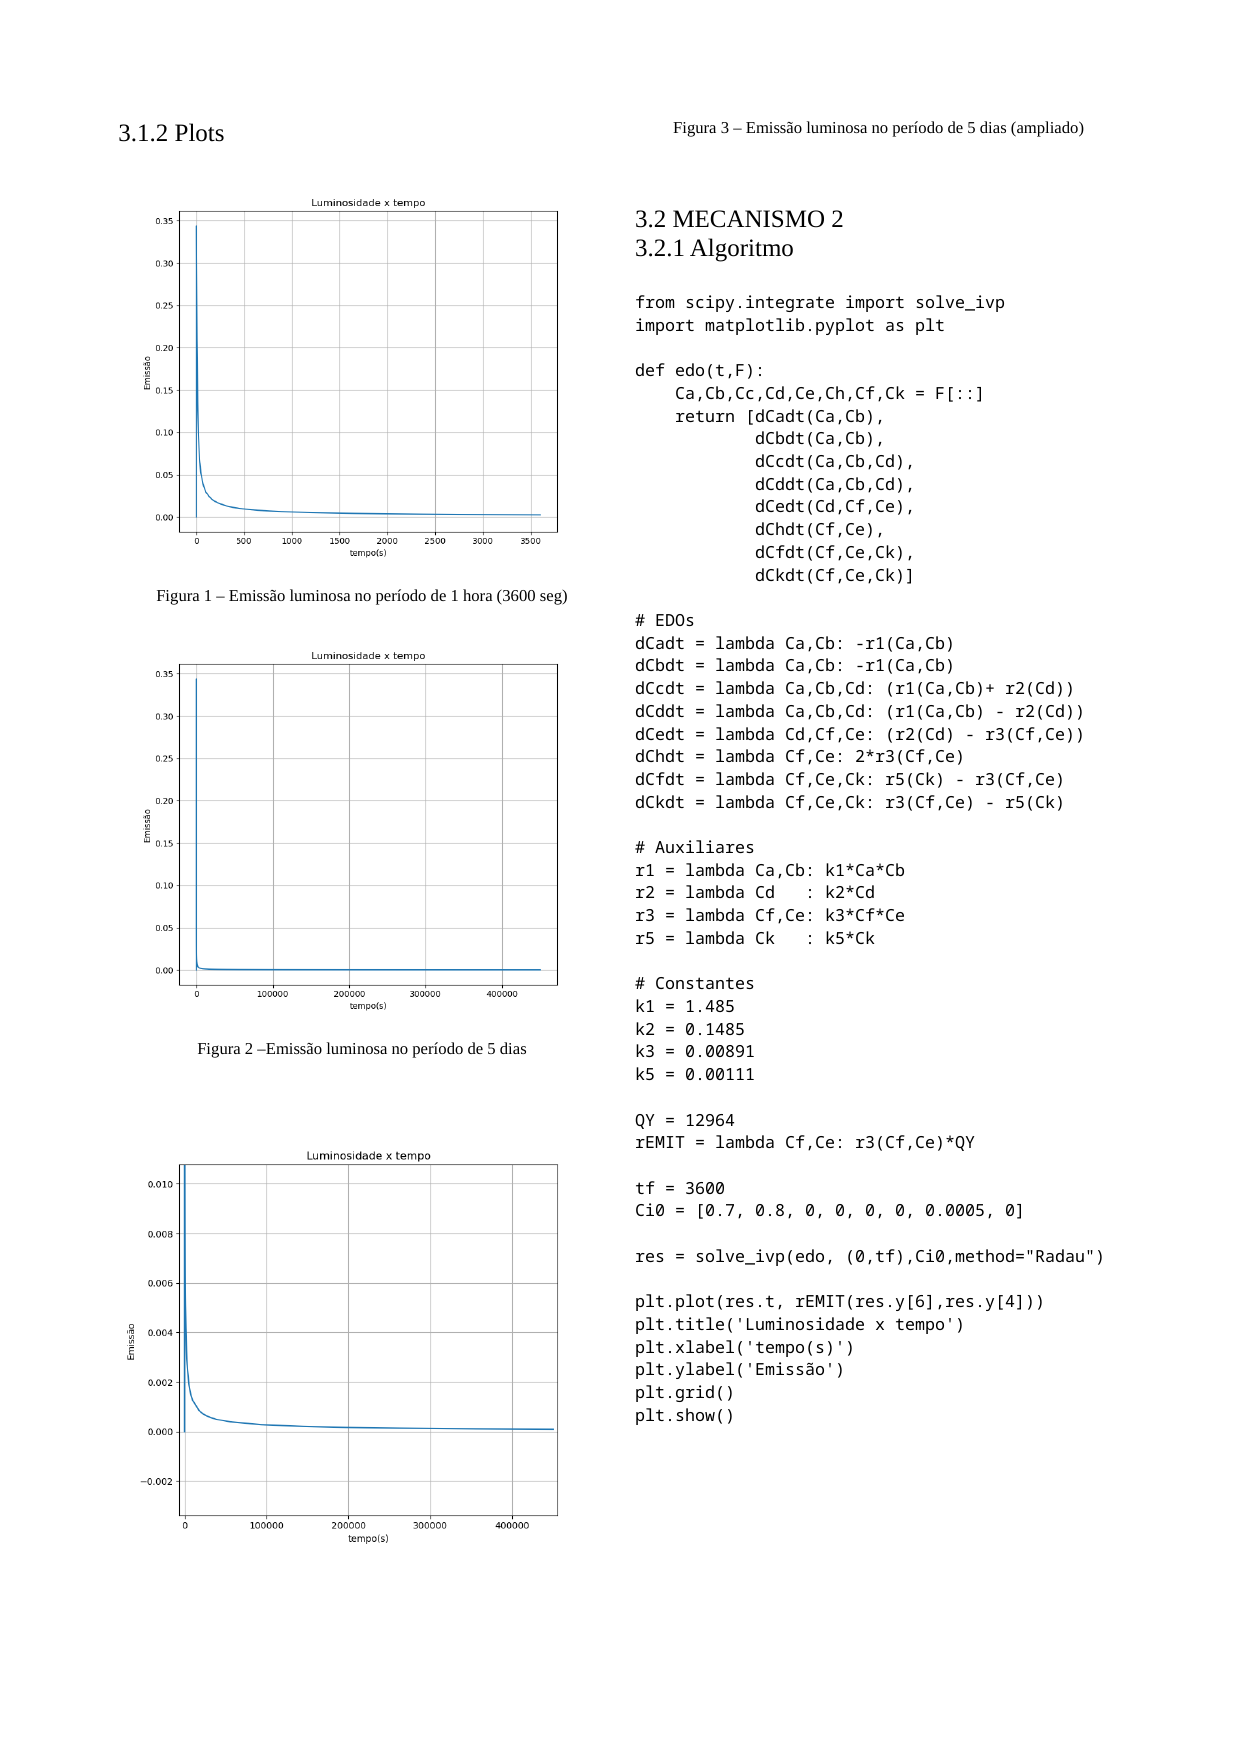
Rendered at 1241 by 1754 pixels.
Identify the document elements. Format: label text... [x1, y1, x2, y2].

text Figura 2 –Emissão luminosa no período de 5 dias [118, 1030, 605, 1058]
text # Constantes [635, 972, 1122, 994]
text import matplotlib.pyplot as plt [635, 313, 1122, 336]
picture [118, 161, 606, 577]
text from scipy.integrate import solve_ivp [635, 291, 1122, 313]
text # EDOs [635, 608, 1122, 631]
text 3.1.2 Plots [118, 118, 605, 147]
text dCcdt = lambda Ca,Cb,Cd: (r1(Ca,Cb)+ r2(Cd)) [635, 677, 1122, 699]
text rEMIT = lambda Cf,Ce: r3(Cf,Ce)*QY [635, 1131, 1122, 1153]
text plt.xlabel('tempo(s)') [635, 1335, 1122, 1358]
text Ca,Cb,Cc,Cd,Ce,Ch,Cf,Ck = F[::] [635, 381, 1122, 404]
text dChdt(Cf,Ce), [635, 518, 1122, 540]
text tf = 3600 [635, 1176, 1122, 1199]
text Figura 3 – Emissão luminosa no período de 5 dias (ampliado) [635, 118, 1122, 137]
text res = solve_ivp(edo, (0,tf),Ci0,method="Radau") [635, 1244, 1122, 1267]
text plt.title('Luminosidade x tempo') [635, 1312, 1122, 1335]
text dCedt(Cd,Cf,Ce), [635, 495, 1122, 518]
text k3 = 0.00891 [635, 1040, 1122, 1063]
text k5 = 0.00111 [635, 1063, 1122, 1085]
text dChdt = lambda Cf,Ce: 2*r3(Cf,Ce) [635, 745, 1122, 767]
picture [118, 1111, 606, 1565]
text dCedt = lambda Cd,Cf,Ce: (r2(Cd) - r3(Cf,Ce)) [635, 722, 1122, 745]
text dCddt(Ca,Cb,Cd), [635, 472, 1122, 495]
text dCkdt(Cf,Ce,Ck)] [635, 563, 1122, 586]
text dCfdt(Cf,Ce,Ck), [635, 540, 1122, 563]
text dCbdt(Ca,Cb), [635, 427, 1122, 449]
text dCddt = lambda Ca,Cb,Cd: (r1(Ca,Cb) - r2(Cd)) [635, 699, 1122, 722]
text r3 = lambda Cf,Ce: k3*Cf*Ce [635, 904, 1122, 926]
text # Auxiliares [635, 836, 1122, 858]
text Figura 1 – Emissão luminosa no período de 1 hora (3600 seg) [118, 577, 605, 605]
text dCadt = lambda Ca,Cb: -r1(Ca,Cb) [635, 631, 1122, 654]
picture [118, 614, 606, 1030]
text dCcdt(Ca,Cb,Cd), [635, 449, 1122, 472]
text plt.grid() [635, 1381, 1122, 1403]
text plt.plot(res.t, rEMIT(res.y[6],res.y[4])) [635, 1290, 1122, 1312]
text 3.2 MECANISMO 2 [635, 204, 1122, 233]
text r5 = lambda Ck : k5*Ck [635, 926, 1122, 949]
text plt.show() [635, 1403, 1122, 1426]
text def edo(t,F): [635, 359, 1122, 381]
text return [dCadt(Ca,Cb), [635, 404, 1122, 427]
text r2 = lambda Cd : k2*Cd [635, 881, 1122, 904]
text k2 = 0.1485 [635, 1017, 1122, 1040]
text dCfdt = lambda Cf,Ce,Ck: r5(Ck) - r3(Cf,Ce) [635, 767, 1122, 790]
text dCkdt = lambda Cf,Ce,Ck: r3(Cf,Ce) - r5(Ck) [635, 790, 1122, 813]
text plt.ylabel('Emissão') [635, 1358, 1122, 1381]
text 3.2.1 Algoritmo [635, 233, 1122, 262]
text r1 = lambda Ca,Cb: k1*Ca*Cb [635, 858, 1122, 881]
text QY = 12964 [635, 1108, 1122, 1131]
text k1 = 1.485 [635, 994, 1122, 1017]
text dCbdt = lambda Ca,Cb: -r1(Ca,Cb) [635, 654, 1122, 677]
text Ci0 = [0.7, 0.8, 0, 0, 0, 0, 0.0005, 0] [635, 1199, 1122, 1222]
